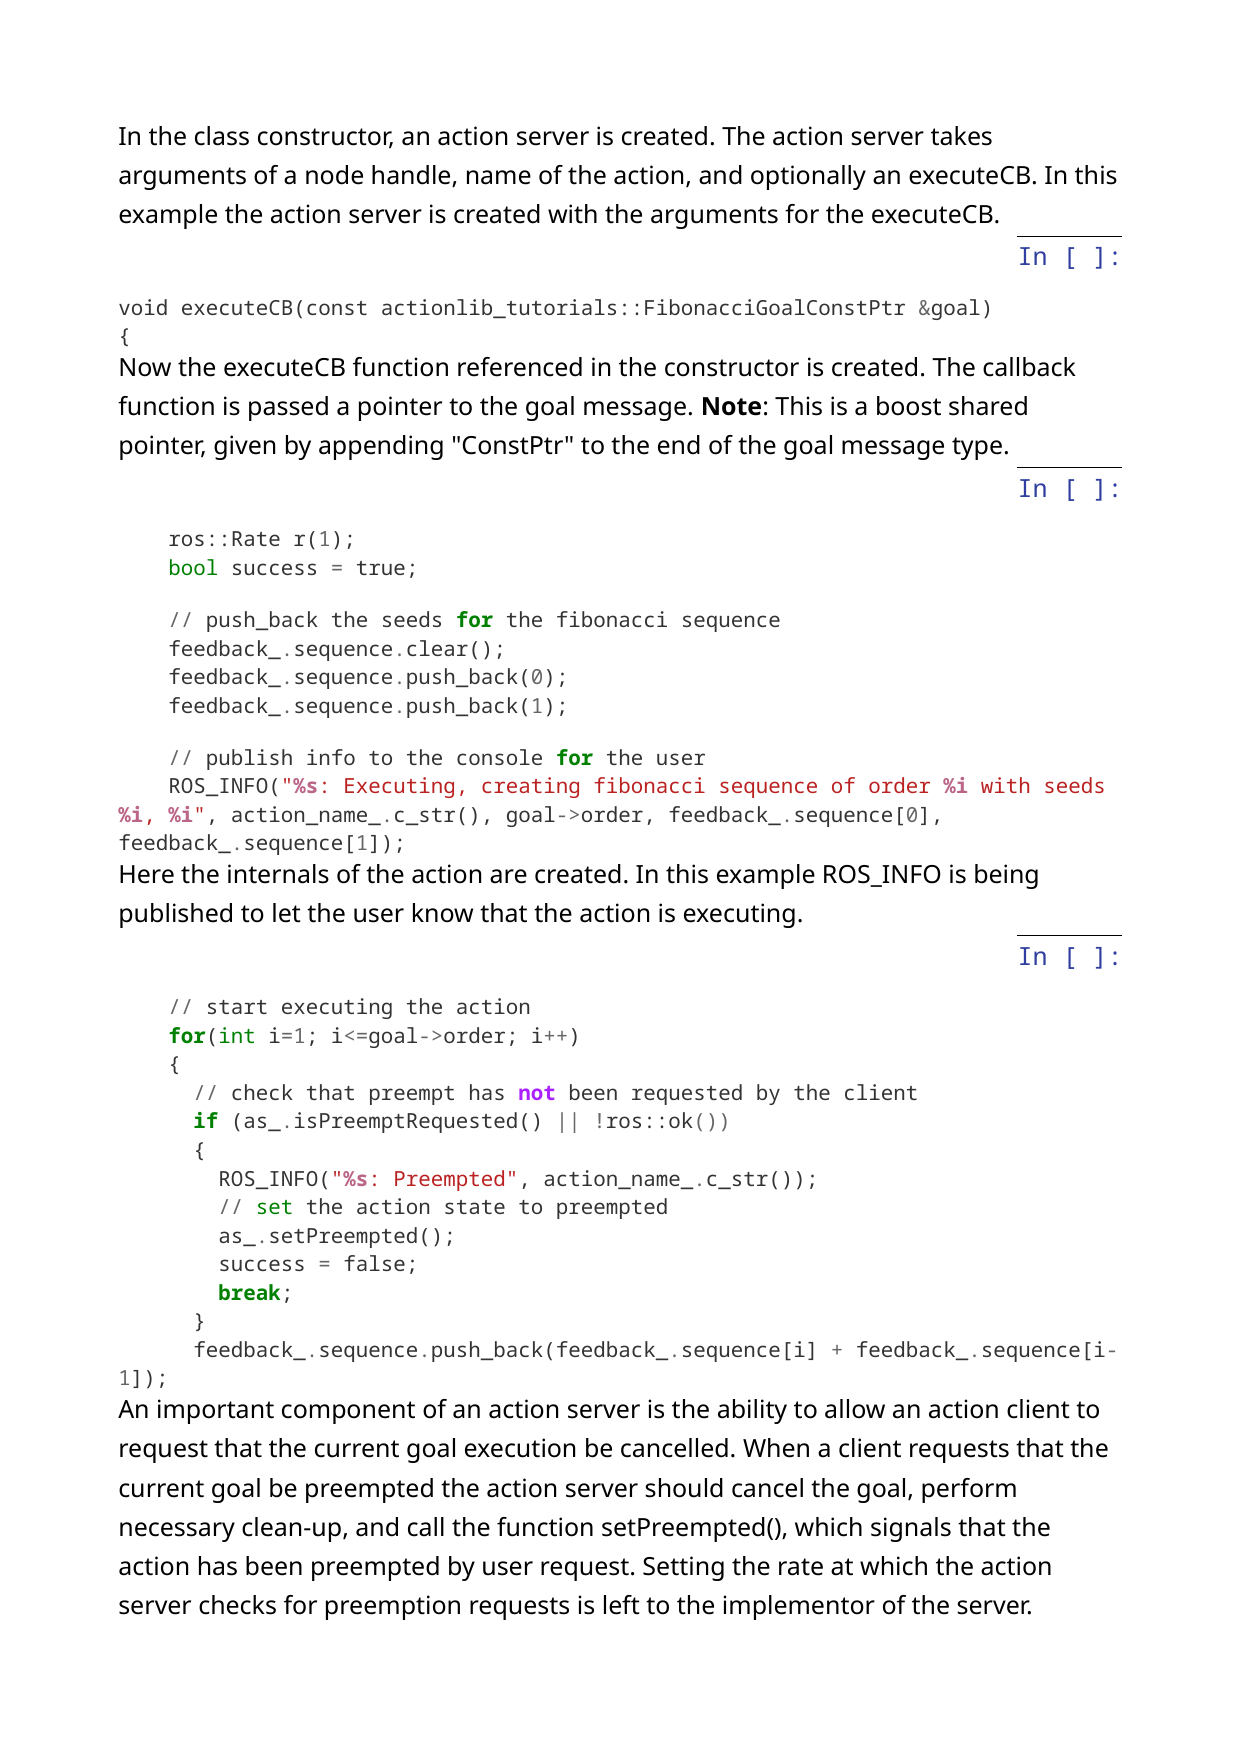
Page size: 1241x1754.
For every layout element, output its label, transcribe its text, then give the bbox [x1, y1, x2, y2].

text In [ ]: [118, 467, 1122, 504]
text { [118, 1135, 1122, 1164]
text // start executing the action [118, 992, 1122, 1021]
text In the class constructor, an action server is created. The action server takes arguments of a node handle, name of the action, and optionally an executeCB. In this example the action server is created with the arguments for the executeCB. [118, 118, 1122, 231]
text // set the action state to preempted [118, 1192, 1122, 1221]
text } [118, 1306, 1122, 1335]
text // push_back the seeds for the fibonacci sequence [118, 605, 1122, 634]
text ROS_INFO("%s: Preempted", action_name_.c_str()); [118, 1164, 1122, 1192]
text break; [118, 1278, 1122, 1306]
text // publish info to the console for the user [118, 743, 1122, 771]
text bool success = true; [118, 553, 1122, 581]
text if (as_.isPreemptRequested() || !ros::ok()) [118, 1107, 1122, 1135]
text Now the executeCB function referenced in the constructor is created. The callback function is passed a pointer to the goal message. Note: This is a boost shared pointer, given by appending "ConstPtr" to the end of the goal message type. [118, 350, 1122, 462]
text for(int i=1; i<=goal->order; i++) [118, 1021, 1122, 1049]
text ros::Rate r(1); [118, 524, 1122, 553]
text feedback_.sequence.push_back(1); [118, 691, 1122, 719]
text Here the internals of the action are created. In this example ROS_INFO is being published to let the user know that the action is executing. [118, 857, 1122, 930]
text In [ ]: [118, 236, 1122, 273]
text { [118, 321, 1122, 350]
text // check that preempt has not been requested by the client [118, 1078, 1122, 1107]
text as_.setPreempted(); [118, 1221, 1122, 1249]
text feedback_.sequence.clear(); [118, 634, 1122, 662]
text void executeCB(const actionlib_tutorials::FibonacciGoalConstPtr &goal) [118, 293, 1122, 321]
text success = false; [118, 1249, 1122, 1278]
text feedback_.sequence.push_back(feedback_.sequence[i] + feedback_.sequence[i-1]); [118, 1335, 1122, 1392]
text In [ ]: [118, 935, 1122, 972]
text An important component of an action server is the ability to allow an action client to request that the current goal execution be cancelled. When a client requests that the current goal be preempted the action server should cancel the goal, perform necessary clean-up, and call the function setPreempted(), which signals that the action has been preempted by user request. Setting the rate at which the action server checks for preemption requests is left to the implementor of the server. [118, 1392, 1122, 1622]
text ROS_INFO("%s: Executing, creating fibonacci sequence of order %i with seeds %i, %i", action_name_.c_str(), goal->order, feedback_.sequence[0], feedback_.sequence[1]); [118, 771, 1122, 857]
text { [118, 1049, 1122, 1078]
text feedback_.sequence.push_back(0); [118, 662, 1122, 691]
